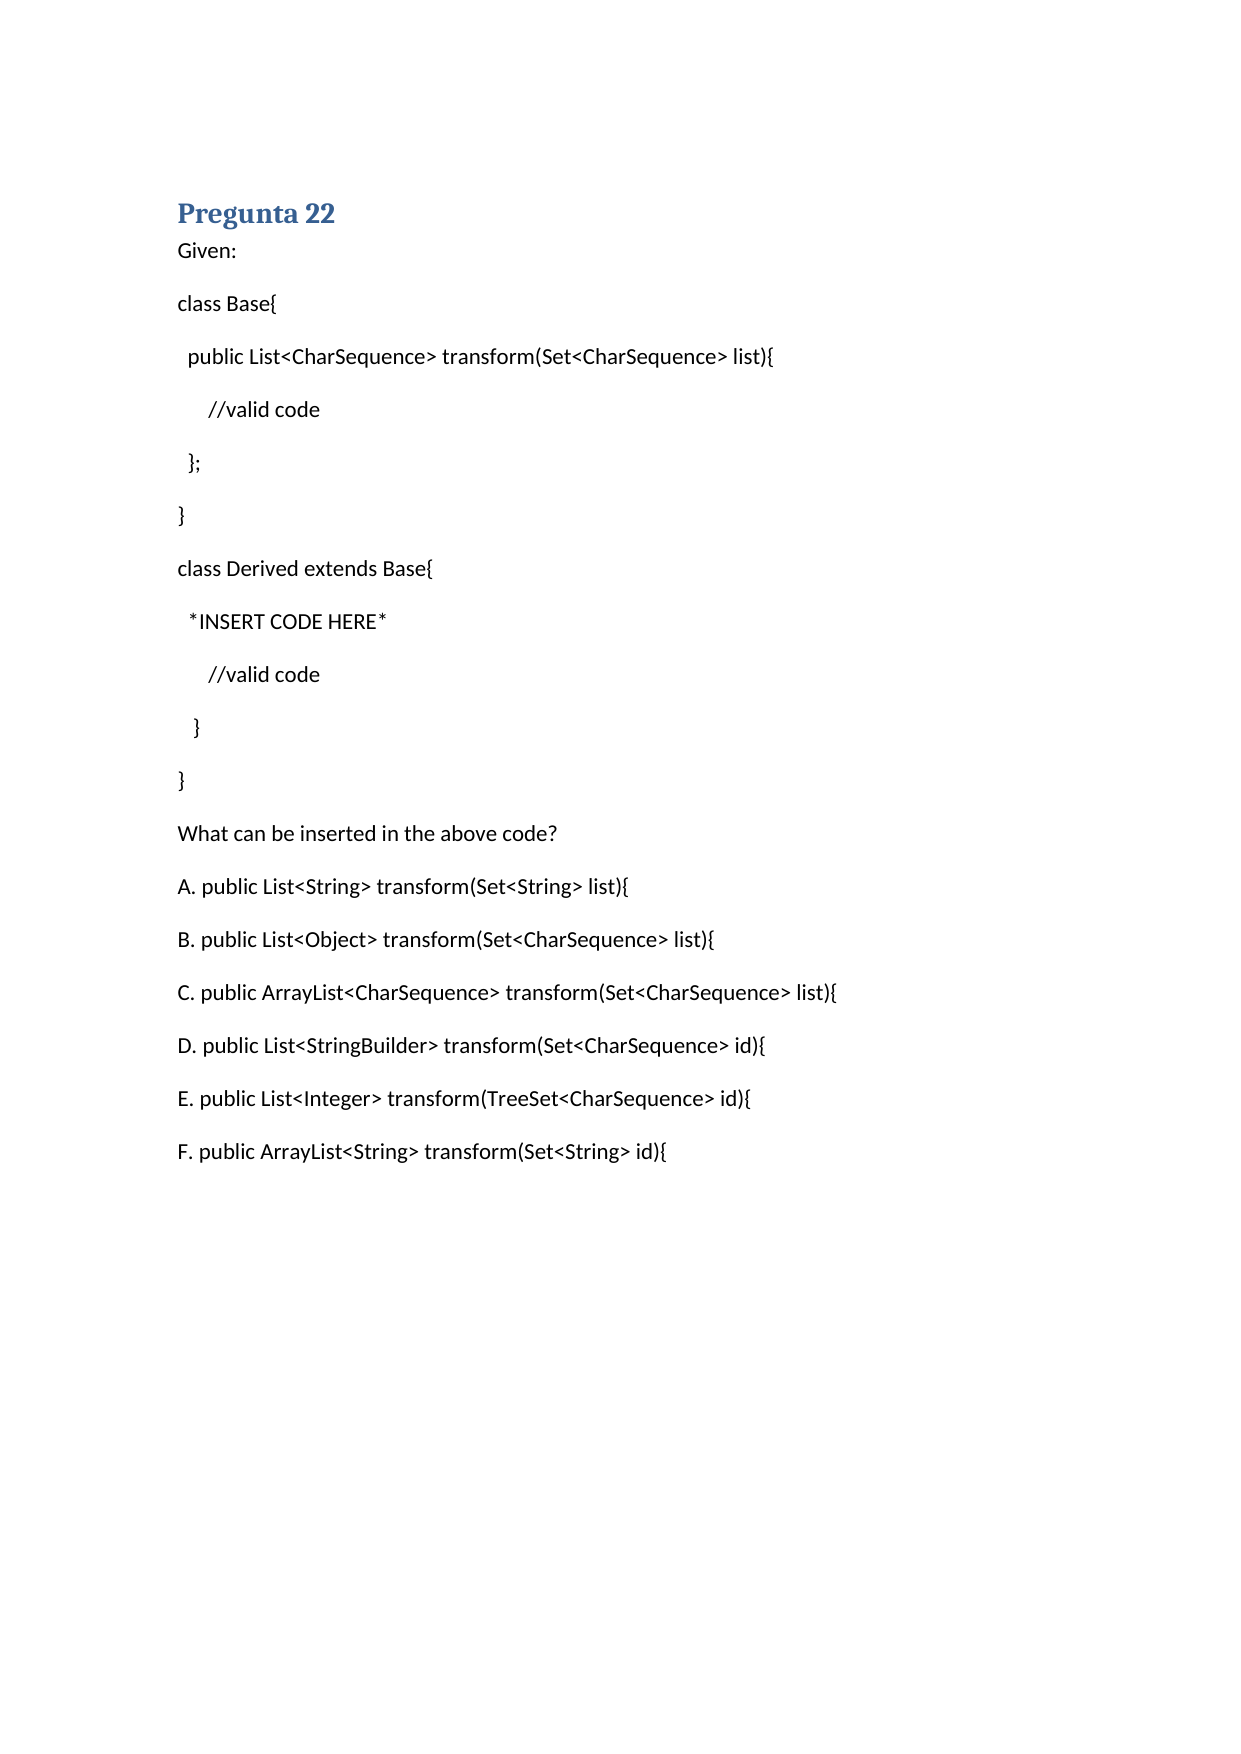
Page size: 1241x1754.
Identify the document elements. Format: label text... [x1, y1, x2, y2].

text D. public List<StringBuilder> transform(Set<CharSequence> id){ [177, 1031, 1063, 1059]
text class Base{ [177, 289, 1063, 317]
text E. public List<Integer> transform(TreeSet<CharSequence> id){ [177, 1084, 1063, 1112]
text *INSERT CODE HERE* [177, 607, 1063, 635]
text } [177, 501, 1063, 529]
text B. public List<Object> transform(Set<CharSequence> list){ [177, 925, 1063, 953]
text F. public ArrayList<String> transform(Set<String> id){ [177, 1137, 1063, 1166]
text }; [177, 448, 1063, 476]
text } [177, 766, 1063, 794]
text C. public ArrayList<CharSequence> transform(Set<CharSequence> list){ [177, 978, 1063, 1006]
text //valid code [177, 395, 1063, 423]
subtitle Pregunta 22 [177, 198, 1063, 231]
text public List<CharSequence> transform(Set<CharSequence> list){ [177, 342, 1063, 370]
text //valid code [177, 660, 1063, 688]
text Given: [177, 236, 1063, 264]
text class Derived extends Base{ [177, 554, 1063, 582]
text } [177, 713, 1063, 741]
text What can be inserted in the above code? [177, 819, 1063, 847]
text A. public List<String> transform(Set<String> list){ [177, 872, 1063, 900]
